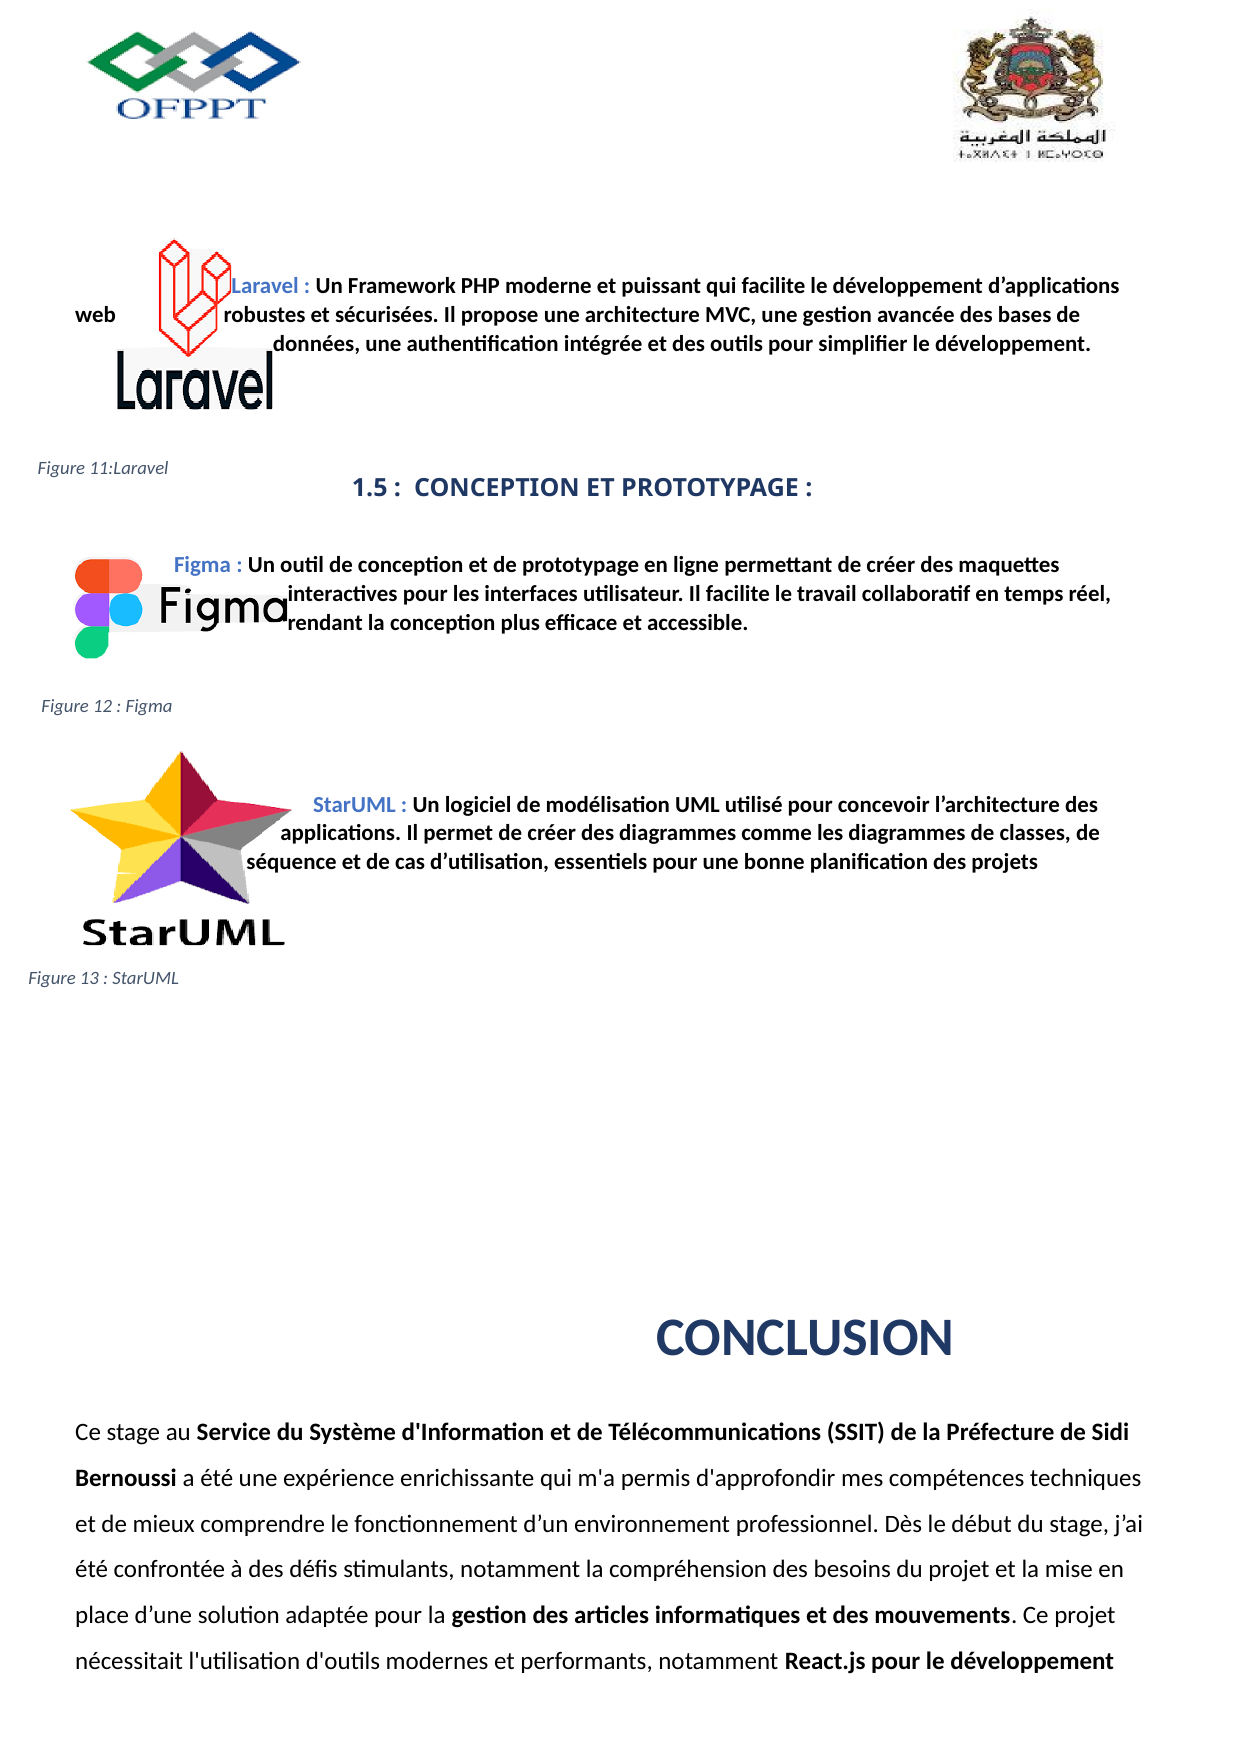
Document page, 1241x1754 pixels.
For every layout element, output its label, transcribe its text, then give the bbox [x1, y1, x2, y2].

text Laravel : Un Framework PHP moderne et puissant qui facilite le développement d’applications web robustes et sécurisées. Il propose une architecture MVC, une gestion avancée des bases de données, une authentification intégrée et des outils pour simplifier le développement. [75, 271, 174, 357]
text Ce stage au Service du Système d'Information et de Télécommunications (SSIT) de la Préfecture de Sidi Bernoussi a été une expérience enrichissante qui m'a permis d'approfondir mes compétences techniques et de mieux comprendre le fonctionnement d’un environnement professionnel. Dès le début du stage, j’ai été confrontée à des défis stimulants, notamment la compréhension des besoins du projet et la mise en place d’une solution adaptée pour la gestion des articles informatiques et des mouvements. Ce projet nécessitait l'utilisation d'outils modernes et performants, notamment React.js pour le développement [75, 1416, 1166, 1675]
text Figure 12 : Figma [41, 694, 333, 717]
text Figure 13 : StarUML [28, 967, 323, 989]
text StarUML : Un logiciel de modélisation UML utilisé pour concevoir l’architecture des applications. Il permet de créer des diagrammes comme les diagrammes de classes, de séquence et de cas d’utilisation, essentiels pour une bonne planification des projets [214, 790, 1166, 875]
subtitle 1.5 : CONCEPTION ET PROTOTYPAGE : [75, 469, 1166, 503]
subtitle CONCLUSION [445, 1303, 1166, 1369]
text Figure 11:Laravel [37, 456, 352, 479]
text Laravel : Un Framework PHP moderne et puissant qui facilite le développement d’applications web robustes et sécurisées. Il propose une architecture MVC, une gestion avancée des bases de données, une authentification intégrée et des outils pour simplifier le développement. [201, 271, 1166, 357]
text Figma : Un outil de conception et de prototypage en ligne permettant de créer des maquettes interactives pour les interfaces utilisateur. Il facilite le travail collaboratif en temps réel, rendant la conception plus efficace et accessible. [75, 550, 1166, 636]
